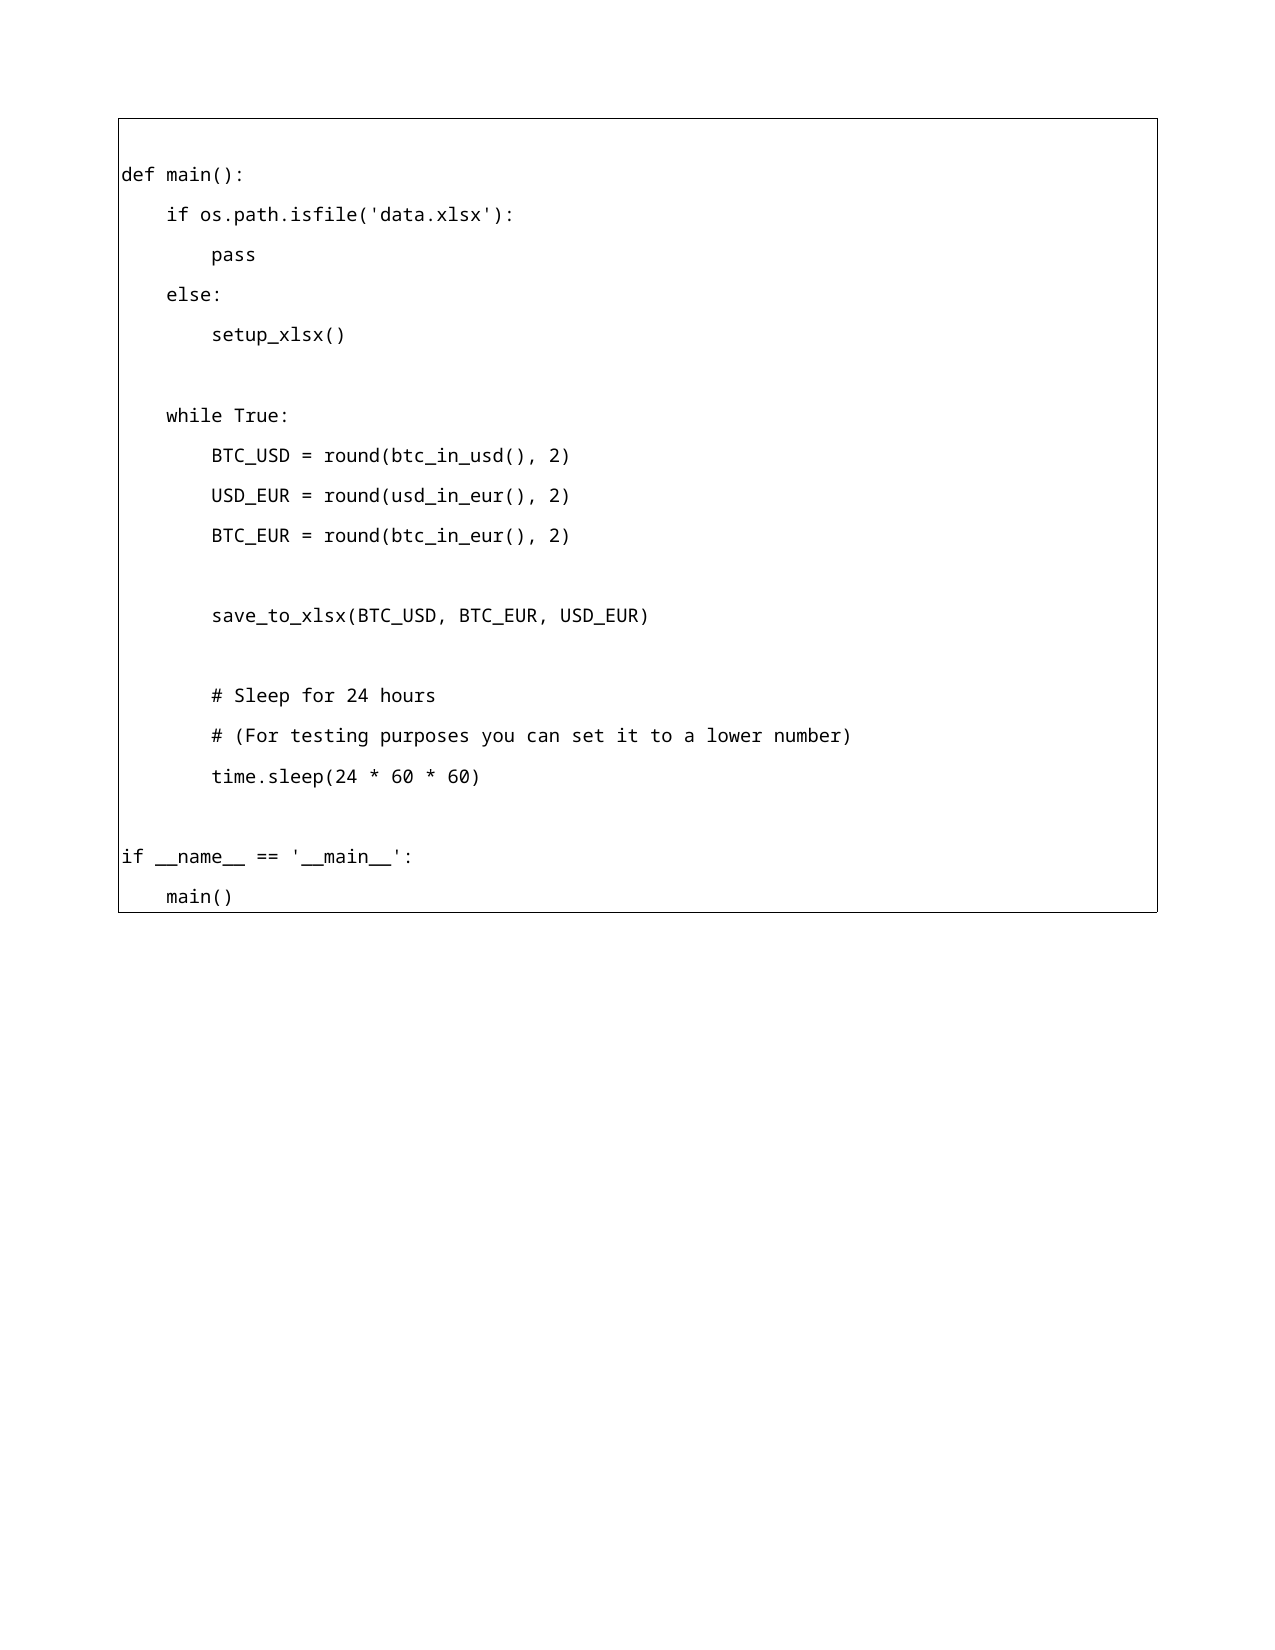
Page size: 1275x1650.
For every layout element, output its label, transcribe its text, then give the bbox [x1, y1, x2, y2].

text if os.path.isfile('data.xlsx'): [119, 198, 1157, 227]
text main() [119, 880, 1157, 912]
text pass [119, 238, 1157, 267]
text BTC_EUR = round(btc_in_eur(), 2) [119, 519, 1157, 548]
text if __name__ == '__main__': [119, 840, 1157, 869]
text save_to_xlsx(BTC_USD, BTC_EUR, USD_EUR) [119, 599, 1157, 628]
text BTC_USD = round(btc_in_usd(), 2) [119, 439, 1157, 468]
text time.sleep(24 * 60 * 60) [119, 760, 1157, 788]
text # (For testing purposes you can set it to a lower number) [119, 720, 1157, 748]
text def main(): [119, 158, 1157, 187]
text setup_xlsx() [119, 319, 1157, 347]
text USD_EUR = round(usd_in_eur(), 2) [119, 479, 1157, 508]
text else: [119, 278, 1157, 307]
text while True: [119, 399, 1157, 427]
text # Sleep for 24 hours [119, 679, 1157, 708]
